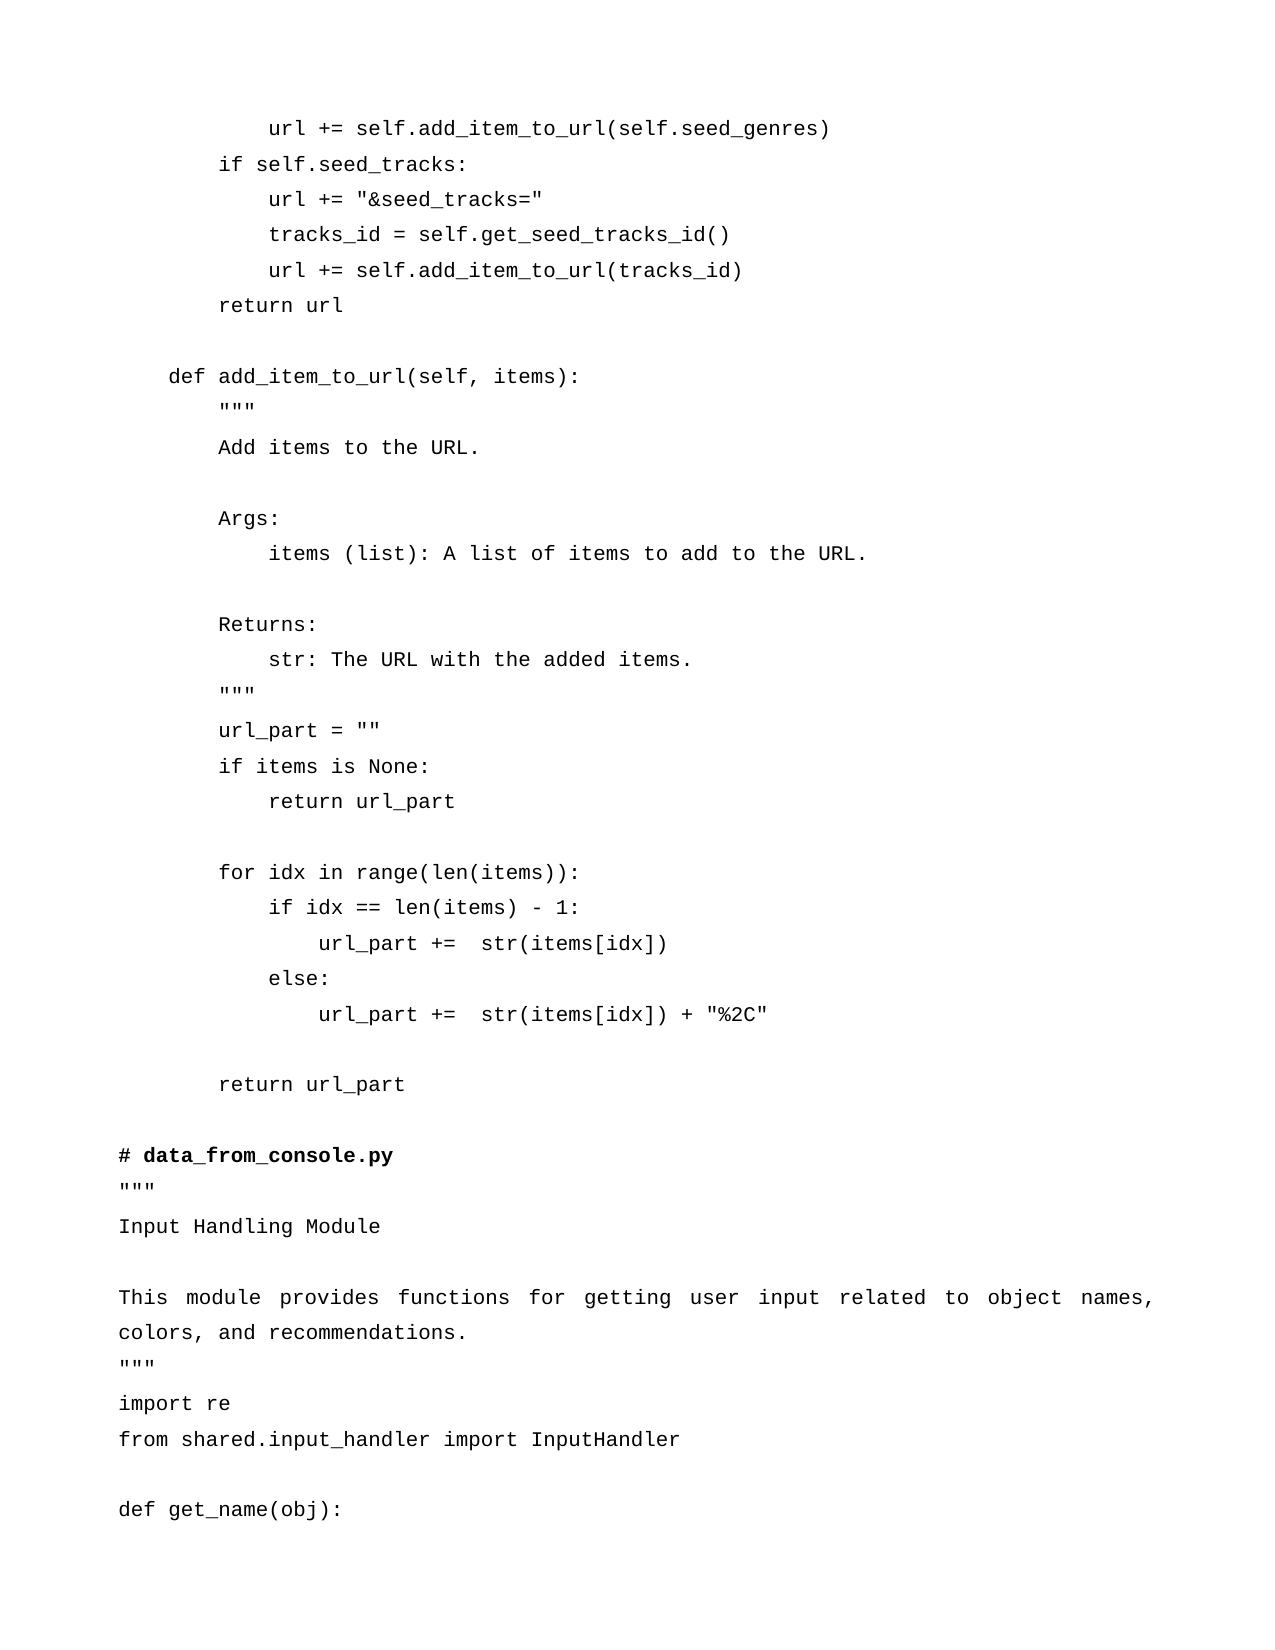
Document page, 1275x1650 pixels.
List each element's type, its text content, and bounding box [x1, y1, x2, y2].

text # data_from_console.py [118, 1145, 1157, 1169]
text url += "&seed_tracks=" [118, 189, 1157, 213]
text """ [118, 685, 1157, 708]
text url_part += str(items[idx]) [118, 933, 1157, 956]
text return url [118, 295, 1157, 319]
text if items is None: [118, 756, 1157, 779]
text from shared.input_handler import InputHandler [118, 1428, 1157, 1452]
text """ [118, 401, 1157, 425]
text Returns: [118, 614, 1157, 638]
text for idx in range(len(items)): [118, 862, 1157, 886]
text if idx == len(items) - 1: [118, 897, 1157, 921]
text Args: [118, 508, 1157, 531]
text tracks_id = self.get_seed_tracks_id() [118, 224, 1157, 248]
text """ [118, 1358, 1157, 1381]
text import re [118, 1393, 1157, 1417]
text def get_name(obj): [118, 1499, 1157, 1523]
text def add_item_to_url(self, items): [118, 366, 1157, 390]
text Add items to the URL. [118, 437, 1157, 461]
text if self.seed_tracks: [118, 153, 1157, 177]
text url_part += str(items[idx]) + "%2C" [118, 1003, 1157, 1027]
text url_part = "" [118, 720, 1157, 744]
text """ [118, 1181, 1157, 1204]
text else: [118, 968, 1157, 992]
text url += self.add_item_to_url(self.seed_genres) [118, 118, 1157, 142]
text Input Handling Module [118, 1216, 1157, 1240]
text return url_part [118, 1074, 1157, 1098]
text return url_part [118, 791, 1157, 815]
text str: The URL with the added items. [118, 649, 1157, 673]
text This module provides functions for getting user input related to object names, colors, and recommendations. [118, 1287, 1157, 1346]
text items (list): A list of items to add to the URL. [118, 543, 1157, 567]
text url += self.add_item_to_url(tracks_id) [118, 260, 1157, 283]
